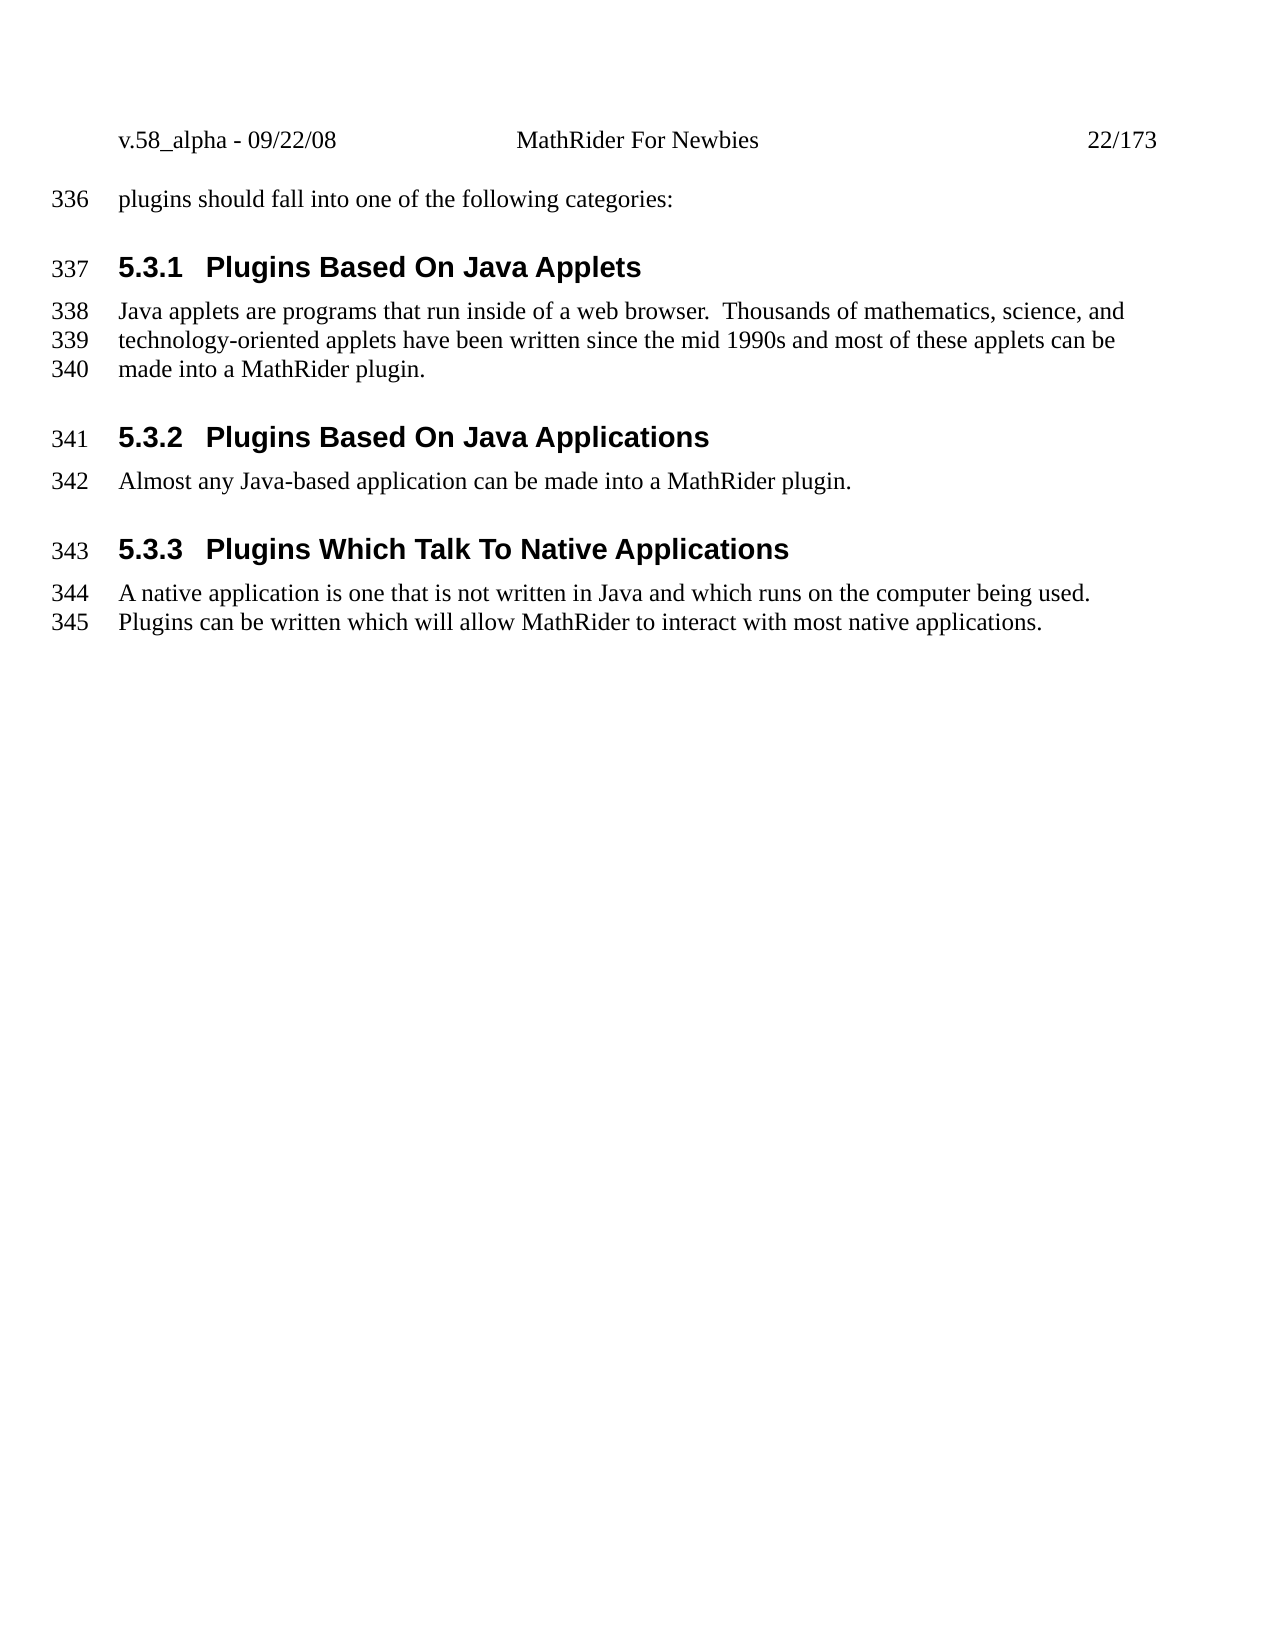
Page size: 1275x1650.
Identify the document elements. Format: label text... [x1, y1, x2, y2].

subtitle Plugins Based On Java Applications [118, 420, 1157, 453]
subtitle Plugins Which Talk To Native Applications [118, 532, 1157, 566]
text Java applets are programs that run inside of a web browser. Thousands of mathematics, science, and technology-oriented applets have been written since the mid 1990s and most of these applets can be made into a MathRider plugin. [118, 296, 1157, 382]
subtitle Plugins Based On Java Applets [118, 250, 1157, 284]
text plugins should fall into one of the following categories: [118, 184, 1157, 213]
text Almost any Java-based application can be made into a MathRider plugin. [118, 466, 1157, 495]
text A native application is one that is not written in Java and which runs on the computer being used. Plugins can be written which will allow MathRider to interact with most native applications. [118, 578, 1157, 636]
